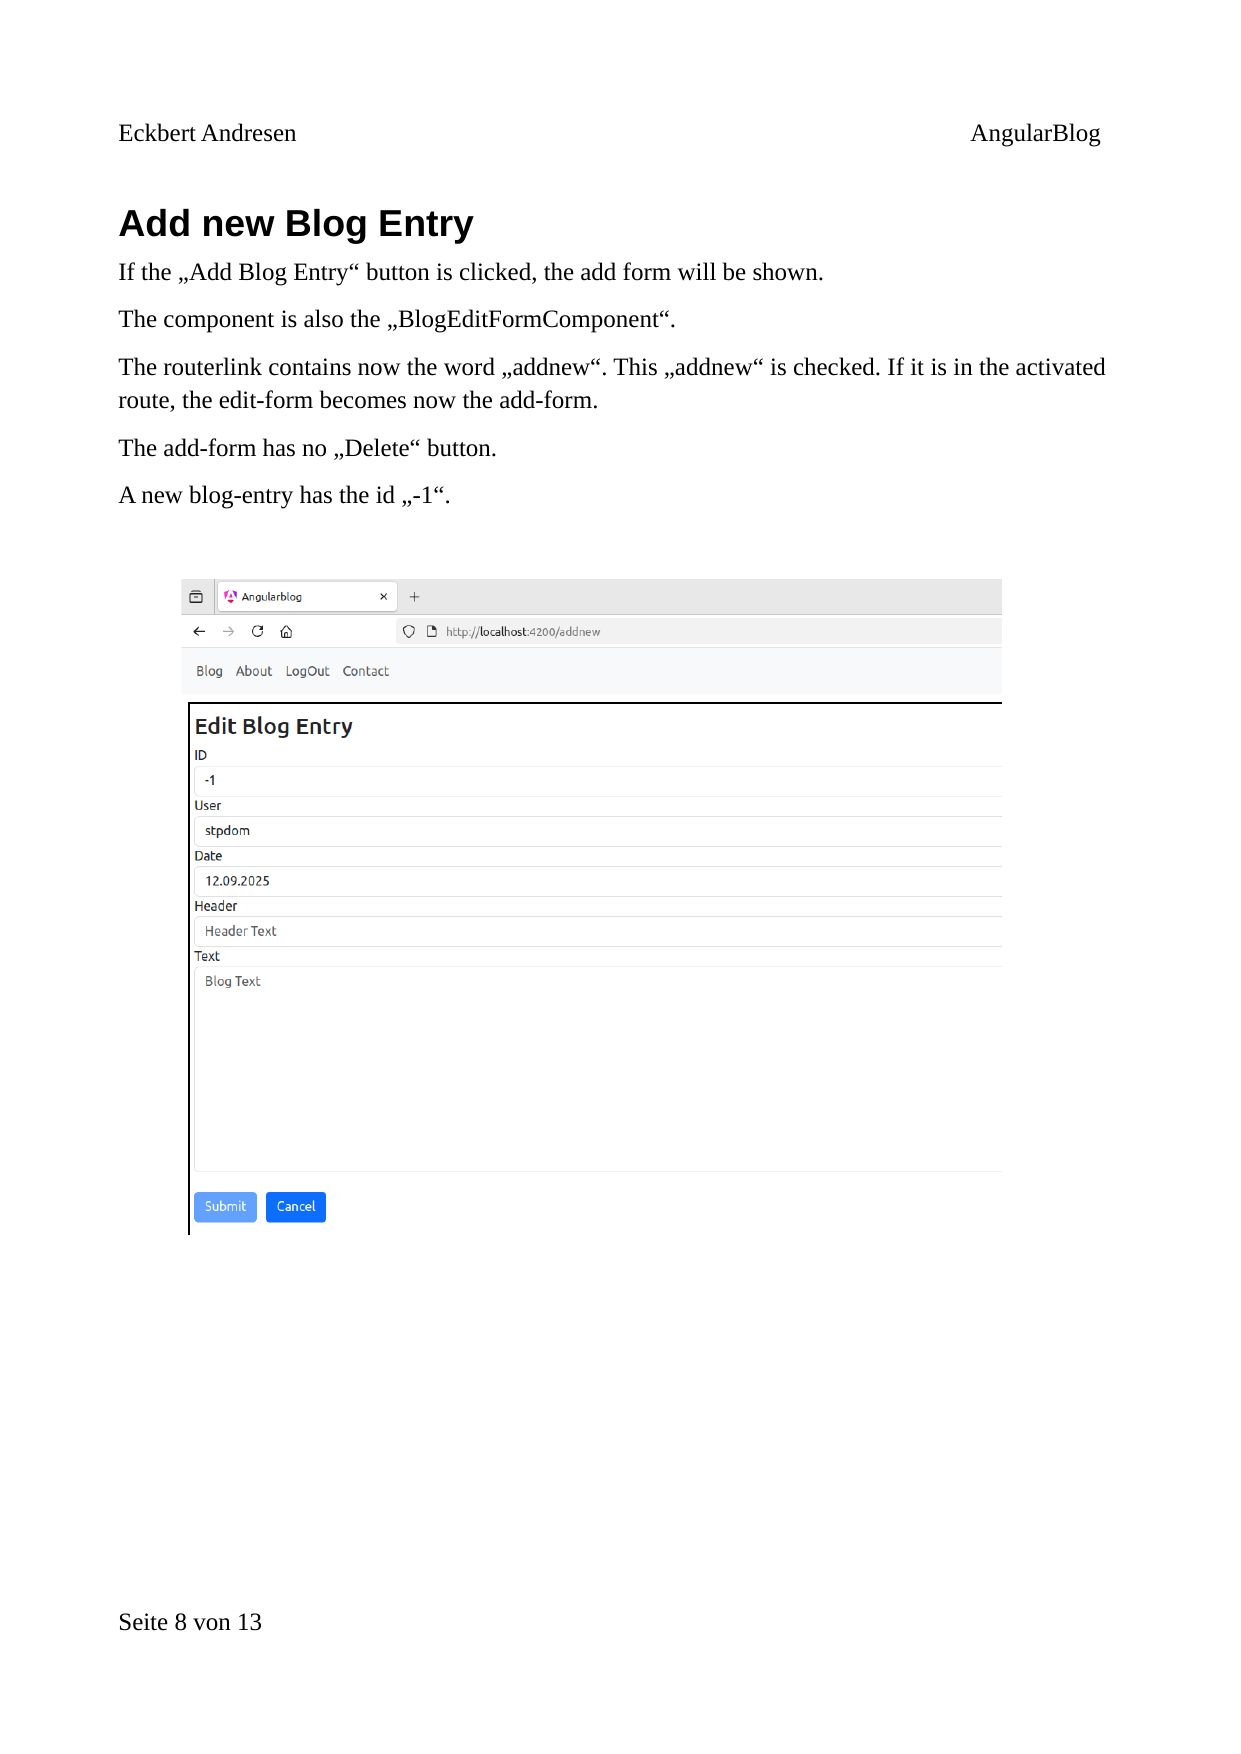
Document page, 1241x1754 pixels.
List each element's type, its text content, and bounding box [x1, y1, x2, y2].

text The component is also the „BlogEditFormComponent“. [118, 304, 1122, 333]
text The routerlink contains now the word „addnew“. This „addnew“ is checked. If it is in the activated route, the edit-form becomes now the add-form. [118, 352, 1122, 414]
text The add-form has no „Delete“ button. [118, 433, 1122, 462]
picture [181, 579, 1002, 1235]
text If the „Add Blog Entry“ button is clicked, the add form will be shown. [118, 257, 1122, 286]
text A new blog-entry has the id „-1“. [118, 480, 1122, 509]
subtitle Add new Blog Entry [118, 201, 1122, 244]
